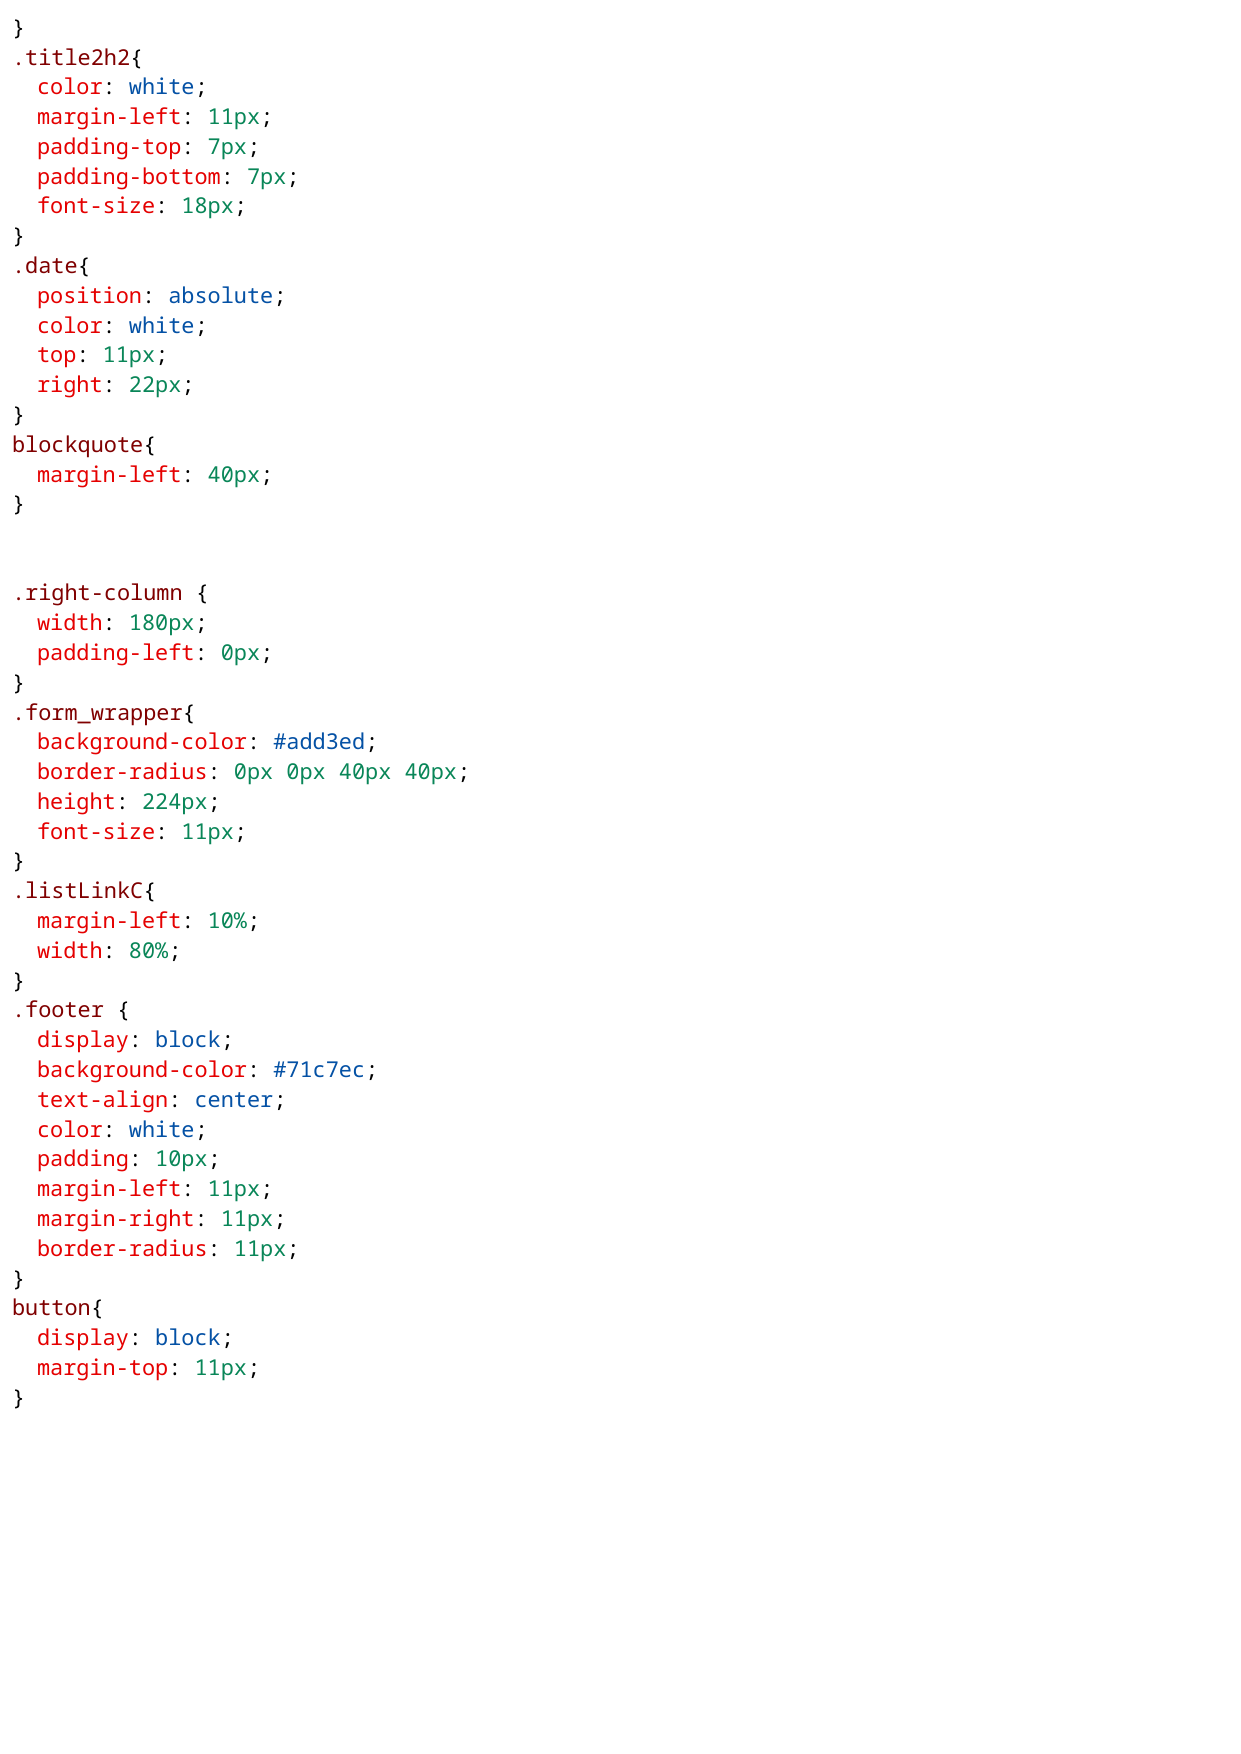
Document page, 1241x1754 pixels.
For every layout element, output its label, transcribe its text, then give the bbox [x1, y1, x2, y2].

text button{ [12, 1292, 1169, 1322]
text text-align: center; [12, 1084, 1169, 1114]
text right: 22px; [12, 369, 1169, 399]
text margin-left: 10%; [12, 905, 1169, 935]
text .title2h2{ [12, 42, 1169, 71]
text color: white; [12, 71, 1169, 101]
text background-color: #add3ed; [12, 726, 1169, 756]
text font-size: 18px; [12, 191, 1169, 220]
text } [12, 488, 1169, 518]
text width: 180px; [12, 607, 1169, 637]
text .right-column { [12, 577, 1169, 607]
text color: white; [12, 310, 1169, 339]
text padding-left: 0px; [12, 637, 1169, 667]
text } [12, 846, 1169, 875]
text } [12, 1263, 1169, 1292]
text margin-top: 11px; [12, 1352, 1169, 1382]
text padding-top: 7px; [12, 131, 1169, 161]
text border-radius: 0px 0px 40px 40px; [12, 756, 1169, 786]
text margin-right: 11px; [12, 1203, 1169, 1233]
text } [12, 220, 1169, 250]
text .footer { [12, 994, 1169, 1024]
text } [12, 965, 1169, 994]
text background-color: #71c7ec; [12, 1054, 1169, 1084]
text margin-left: 40px; [12, 459, 1169, 488]
text padding: 10px; [12, 1143, 1169, 1173]
text margin-left: 11px; [12, 101, 1169, 131]
text color: white; [12, 1114, 1169, 1143]
text padding-bottom: 7px; [12, 161, 1169, 191]
text .listLinkC{ [12, 875, 1169, 905]
text .date{ [12, 250, 1169, 280]
text } [12, 1382, 1169, 1412]
text } [12, 667, 1169, 697]
text top: 11px; [12, 339, 1169, 369]
text position: absolute; [12, 280, 1169, 310]
text blockquote{ [12, 429, 1169, 459]
text font-size: 11px; [12, 816, 1169, 846]
text width: 80%; [12, 935, 1169, 965]
text display: block; [12, 1322, 1169, 1352]
text border-radius: 11px; [12, 1233, 1169, 1263]
text display: block; [12, 1024, 1169, 1054]
text } [12, 399, 1169, 429]
text } [12, 12, 1169, 42]
text height: 224px; [12, 786, 1169, 816]
text .form_wrapper{ [12, 697, 1169, 726]
text margin-left: 11px; [12, 1173, 1169, 1203]
